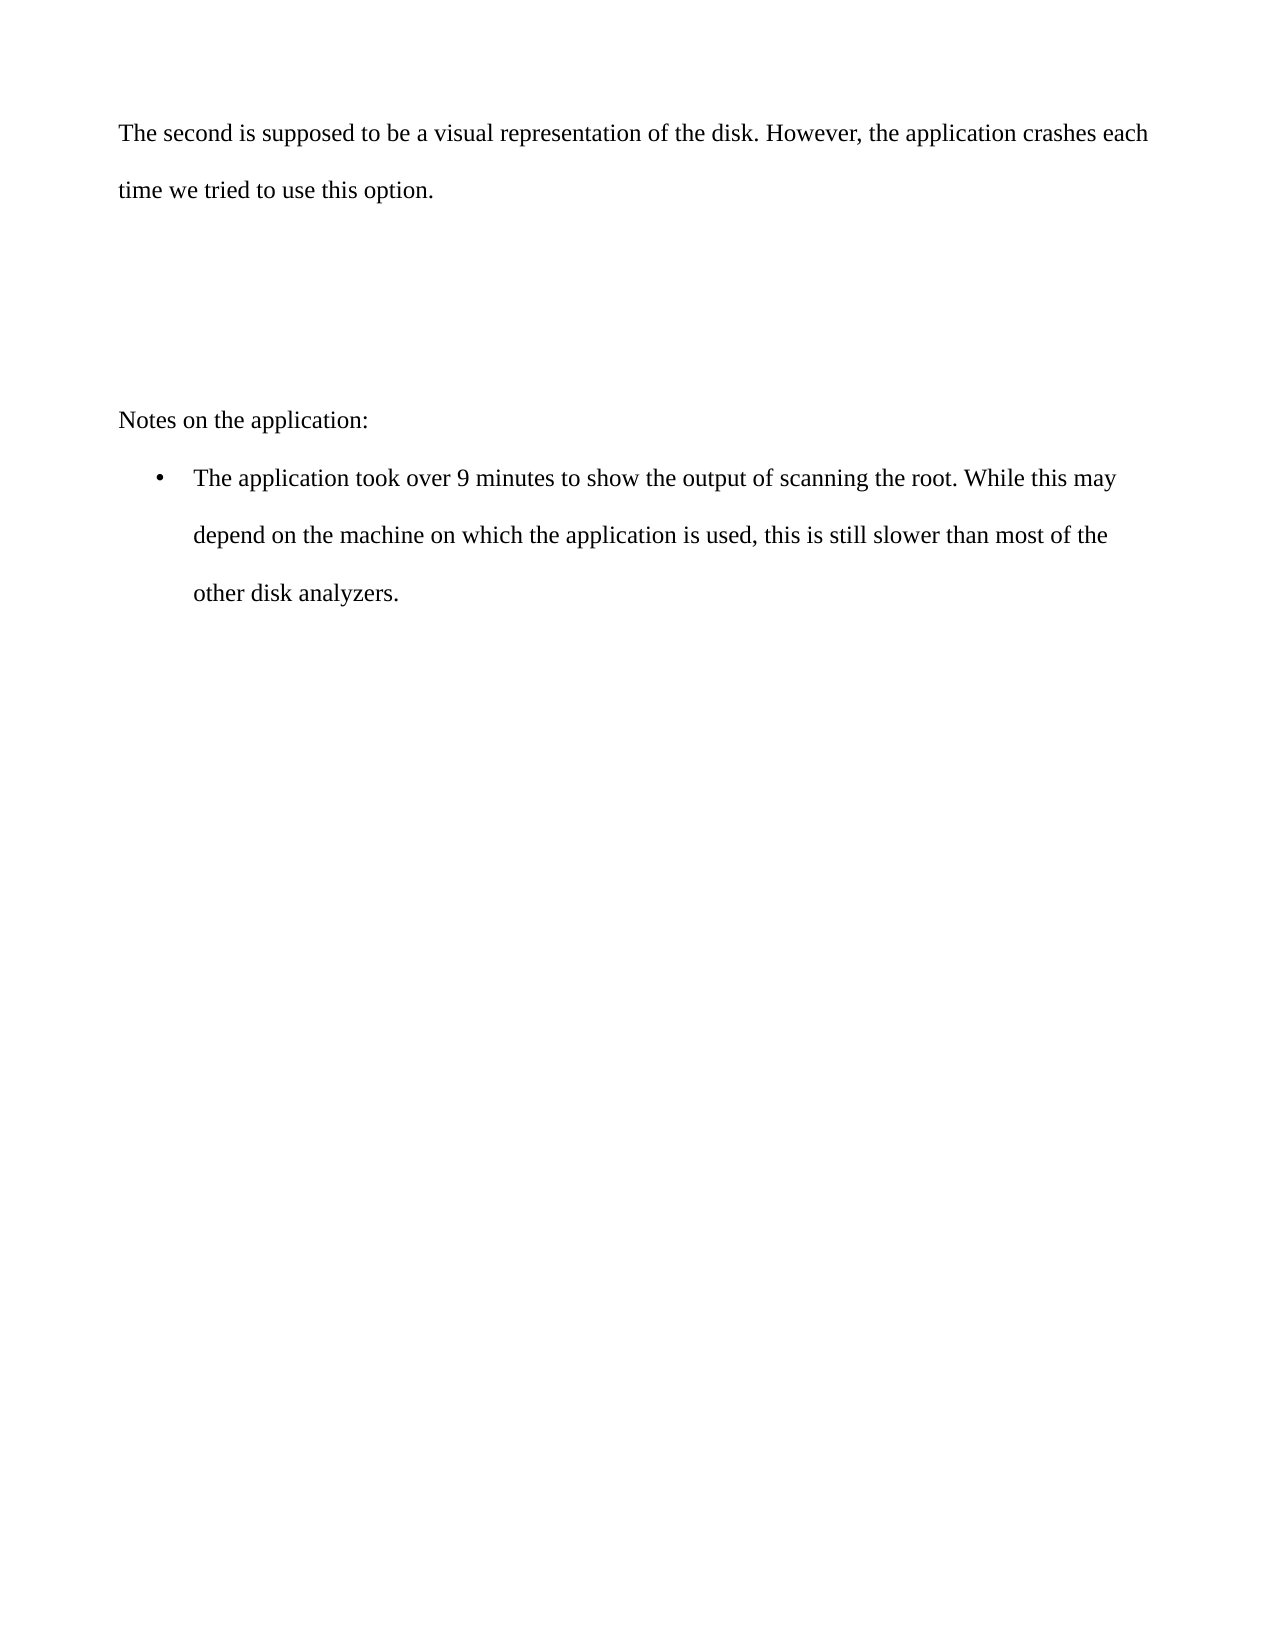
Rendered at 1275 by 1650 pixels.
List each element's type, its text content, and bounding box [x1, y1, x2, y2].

list The application took over 9 minutes to show the output of scanning the root. While this may depend on the machine on which the application is used, this is still slower than most of the other disk analyzers. [156, 463, 1157, 607]
text The second is supposed to be a visual representation of the disk. However, the application crashes each time we tried to use this option. [118, 118, 1157, 204]
text Notes on the application: [118, 406, 1157, 434]
